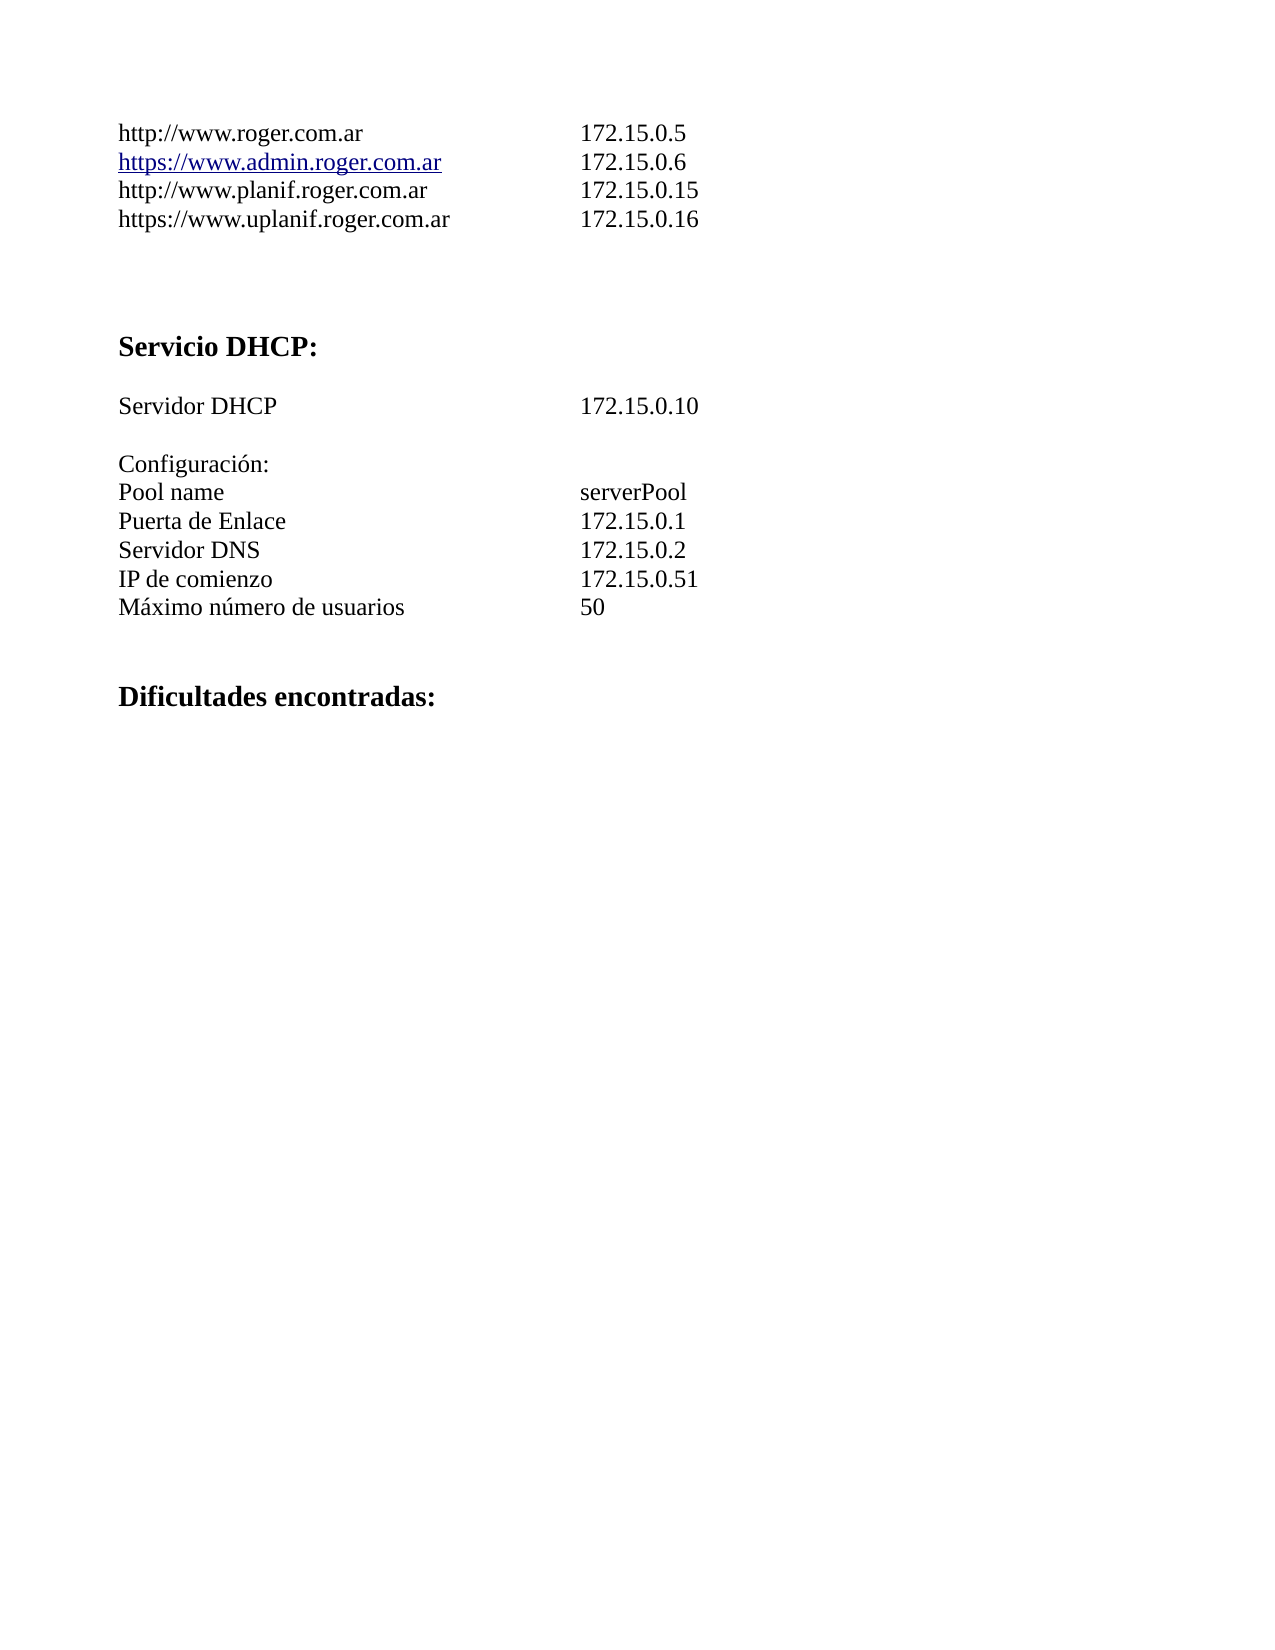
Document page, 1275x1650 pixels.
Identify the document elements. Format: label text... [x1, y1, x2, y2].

text http://www.roger.com.ar 172.15.0.5 [118, 118, 1157, 147]
text Servicio DHCP: [118, 329, 1157, 362]
text Configuración: [118, 449, 1157, 477]
text IP de comienzo 172.15.0.51 [118, 564, 1157, 592]
text Máximo número de usuarios 50 [118, 592, 1157, 621]
text https://www.admin.roger.com.ar 172.15.0.6 [118, 147, 1157, 176]
text Dificultades encontradas: [118, 679, 1157, 712]
text https://www.uplanif.roger.com.ar 172.15.0.16 [118, 204, 1157, 233]
text Servidor DHCP 172.15.0.10 [118, 391, 1157, 420]
text Pool name serverPool [118, 477, 1157, 506]
text Servidor DNS 172.15.0.2 [118, 535, 1157, 564]
text Puerta de Enlace 172.15.0.1 [118, 506, 1157, 535]
text http://www.planif.roger.com.ar 172.15.0.15 [118, 176, 1157, 204]
